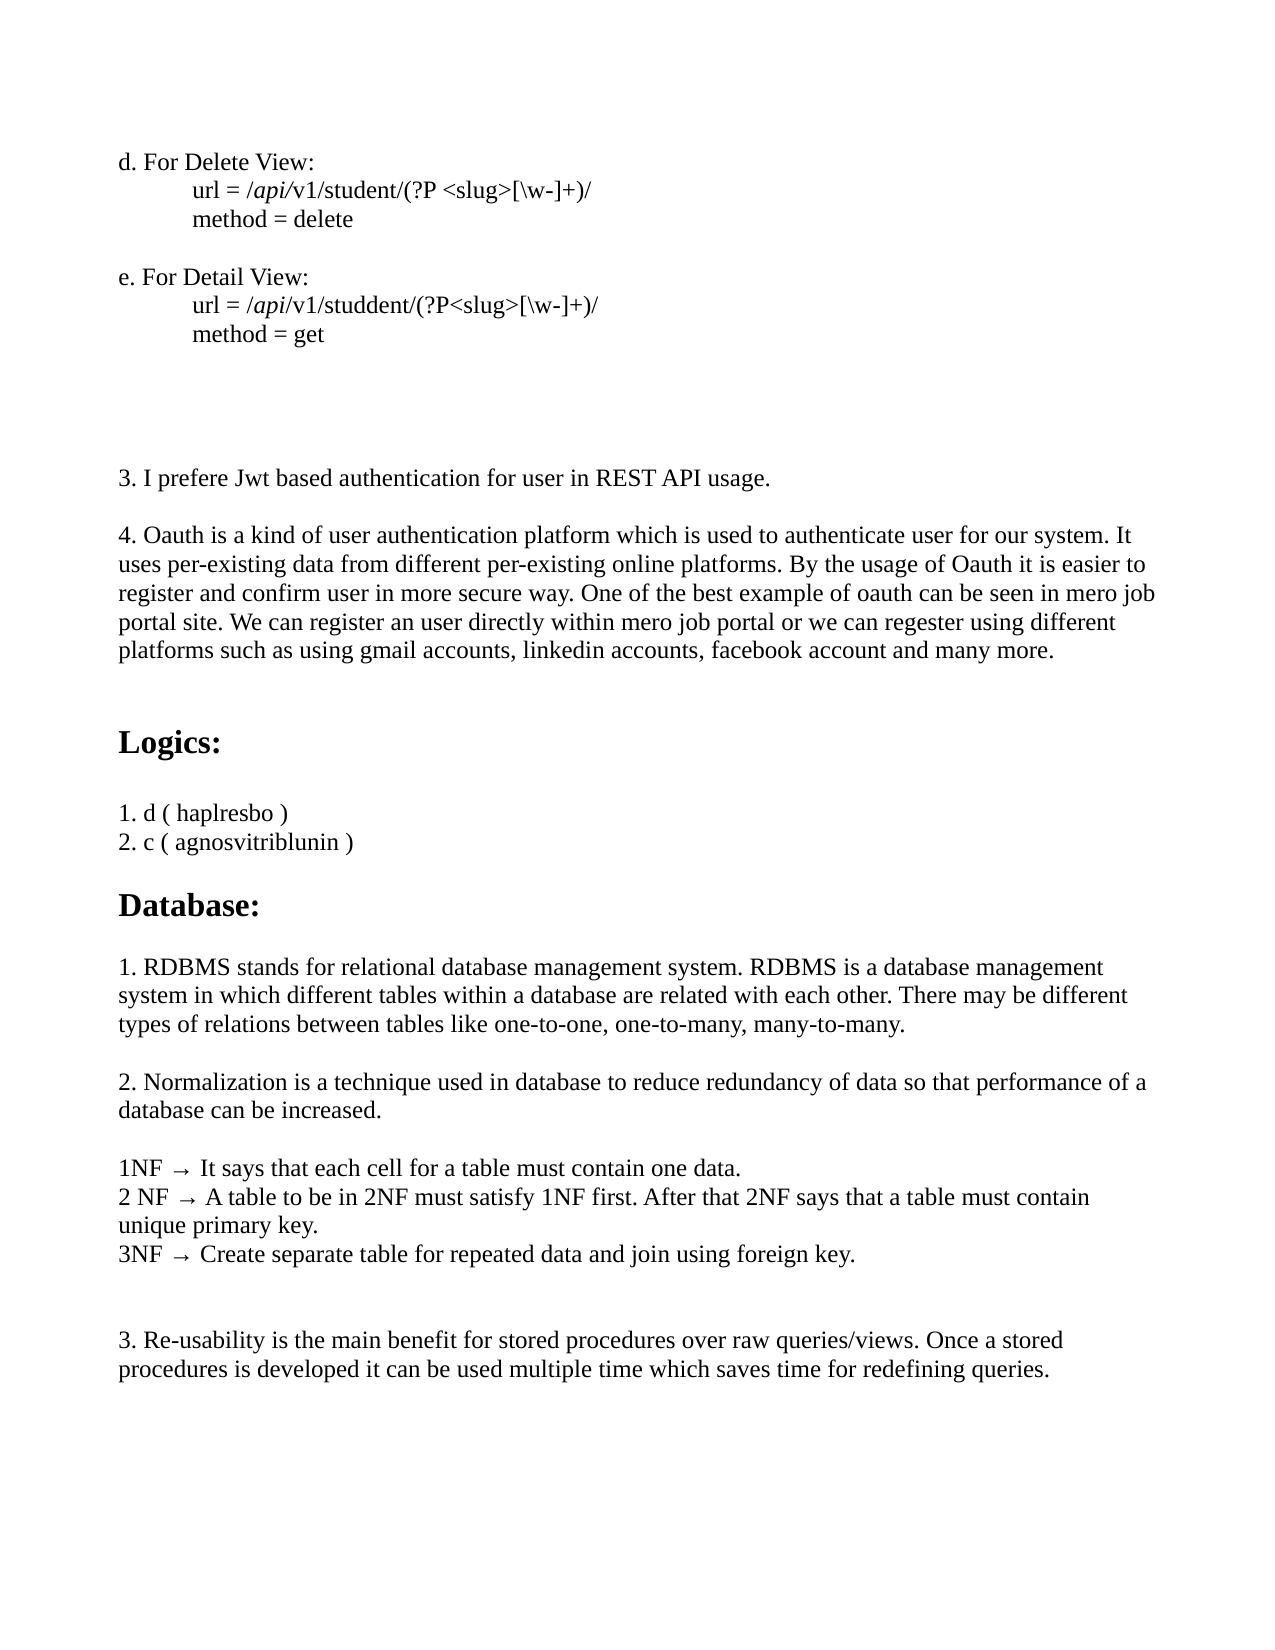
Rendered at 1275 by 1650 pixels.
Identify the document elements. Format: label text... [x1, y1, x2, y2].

text method = get [118, 319, 1157, 348]
text 4. Oauth is a kind of user authentication platform which is used to authenticate user for our system. It uses per-existing data from different per-existing online platforms. By the usage of Oauth it is easier to register and confirm user in more secure way. One of the best example of oauth can be seen in mero job portal site. We can register an user directly within mero job portal or we can regester using different platforms such as using gmail accounts, linkedin accounts, facebook account and many more. [118, 521, 1157, 664]
text 2. c ( agnosvitriblunin ) [118, 827, 1157, 856]
text 2. Normalization is a technique used in database to reduce redundancy of data so that performance of a database can be increased. [118, 1067, 1157, 1124]
text url = /api/v1/studdent/(?P<slug>[\w-]+)/ [118, 291, 1157, 319]
text method = delete [118, 204, 1157, 233]
text 2 NF → A table to be in 2NF must satisfy 1NF first. After that 2NF says that a table must contain unique primary key. [118, 1182, 1157, 1239]
text 3. Re-usability is the main benefit for stored procedures over raw queries/views. Once a stored procedures is developed it can be used multiple time which saves time for redefining queries. [118, 1326, 1157, 1383]
text 3NF → Create separate table for repeated data and join using foreign key. [118, 1239, 1157, 1268]
text 1. RDBMS stands for relational database management system. RDBMS is a database management system in which different tables within a database are related with each other. There may be different types of relations between tables like one-to-one, one-to-many, many-to-many. [118, 952, 1157, 1038]
text e. For Detail View: [118, 262, 1157, 291]
text 3. I prefere Jwt based authentication for user in REST API usage. [118, 463, 1157, 492]
text 1. d ( haplresbo ) [118, 798, 1157, 827]
text Database: [118, 885, 1157, 923]
text d. For Delete View: [118, 147, 1157, 176]
text url = /api/v1/student/(?P <slug>[\w-]+)/ [118, 176, 1157, 204]
text Logics: [118, 722, 1157, 760]
text 1NF → It says that each cell for a table must contain one data. [118, 1153, 1157, 1182]
